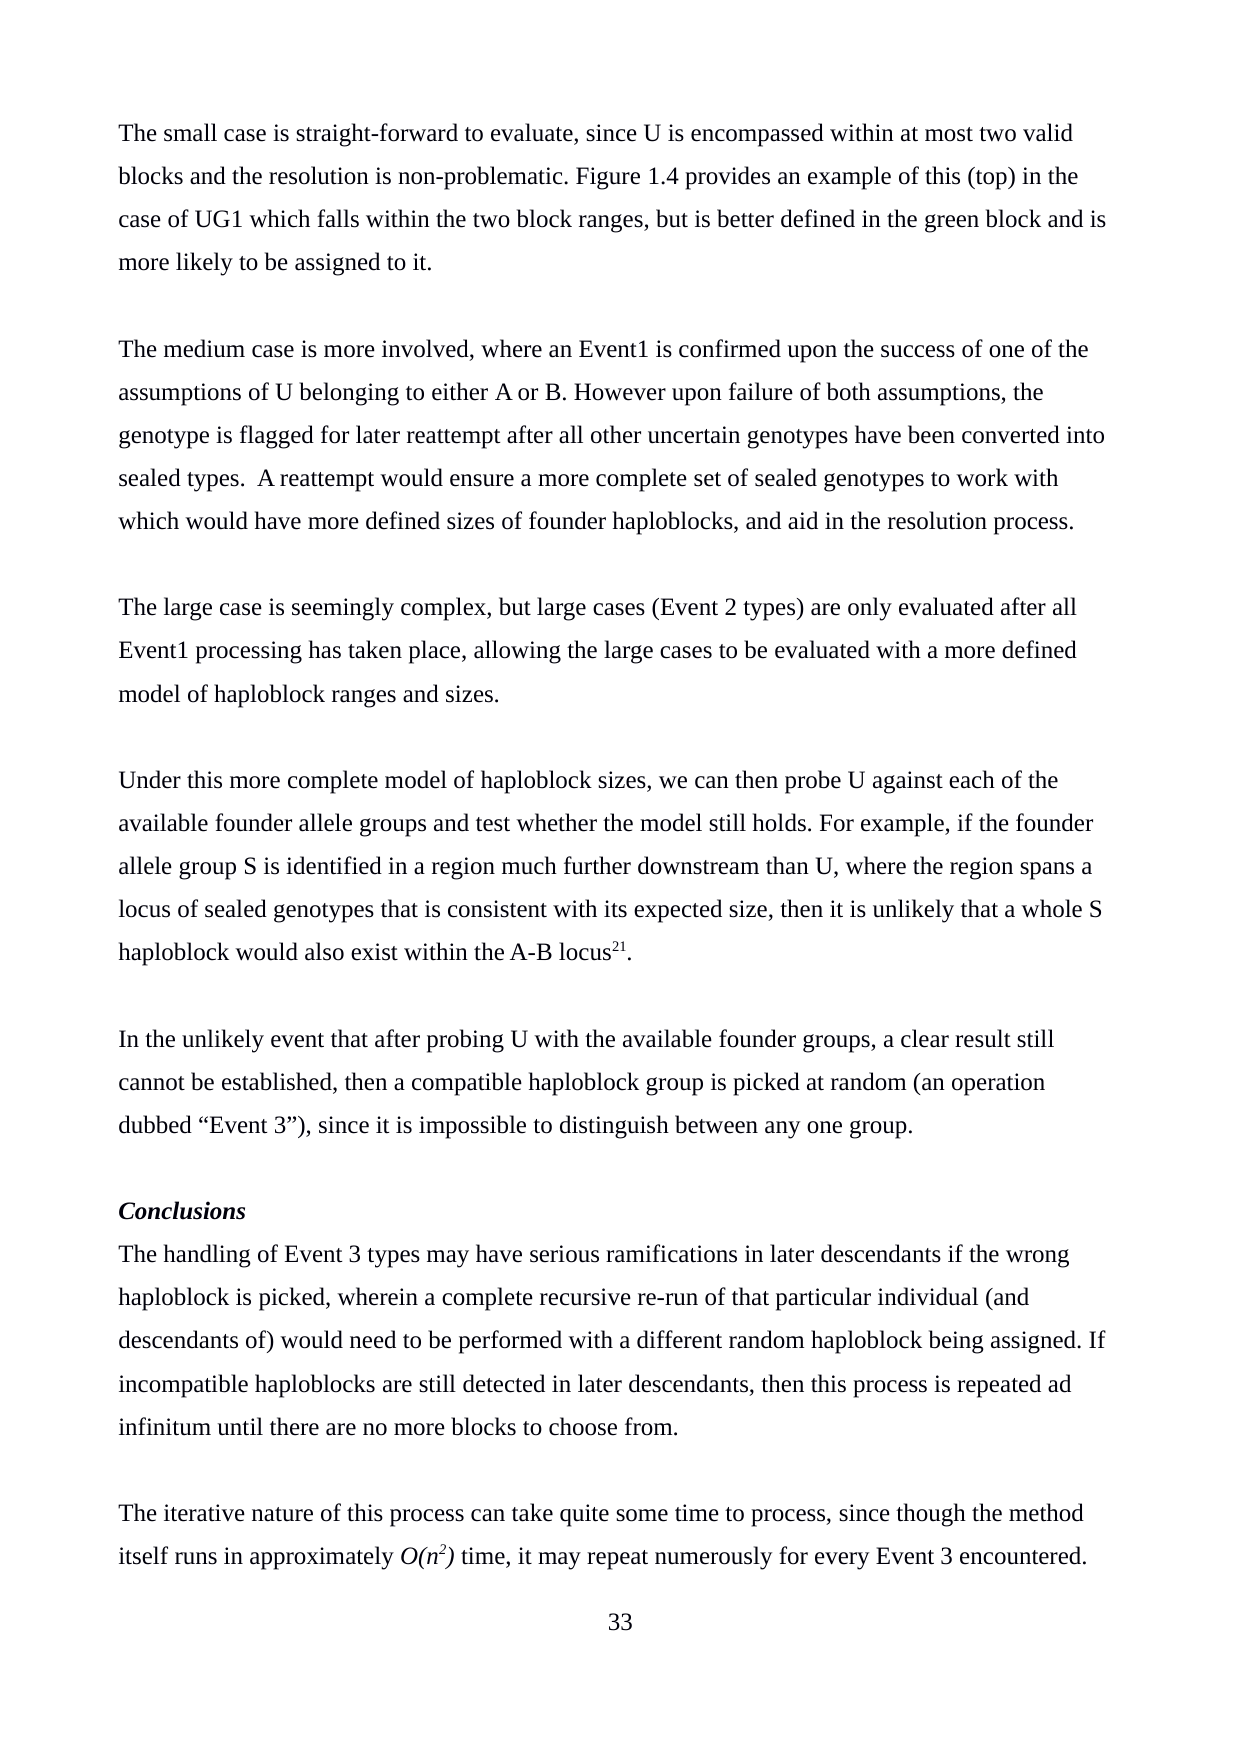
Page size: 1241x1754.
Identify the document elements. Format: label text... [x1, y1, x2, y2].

text The large case is seemingly complex, but large cases (Event 2 types) are only evaluated after all Event1 processing has taken place, allowing the large cases to be evaluated with a more defined model of haploblock ranges and sizes. [118, 592, 1122, 707]
text Under this more complete model of haploblock sizes, we can then probe U against each of the available founder allele groups and test whether the model still holds. For example, if the founder allele group S is identified in a region much further downstream than U, where the region spans a locus of sealed genotypes that is consistent with its expected size, then it is unlikely that a whole S haploblock would also exist within the A-B locus21. [118, 765, 1122, 966]
text The small case is straight-forward to evaluate, since U is encompassed within at most two valid blocks and the resolution is non-problematic. Figure 1.4 provides an example of this (top) in the case of UG1 which falls within the two block ranges, but is better defined in the green block and is more likely to be assigned to it. [118, 118, 1122, 276]
text The iterative nature of this process can take quite some time to process, since though the method itself runs in approximately O(n2) time, it may repeat numerously for every Event 3 encountered. [118, 1498, 1122, 1570]
subtitle Conclusions [118, 1196, 1122, 1225]
text The handling of Event 3 types may have serious ramifications in later descendants if the wrong haploblock is picked, wherein a complete recursive re-run of that particular individual (and descendants of) would need to be performed with a different random haploblock being assigned. If incompatible haploblocks are still detected in later descendants, then this process is repeated ad infinitum until there are no more blocks to choose from. [118, 1239, 1122, 1441]
text The medium case is more involved, where an Event1 is confirmed upon the success of one of the assumptions of U belonging to either A or B. However upon failure of both assumptions, the genotype is flagged for later reattempt after all other uncertain genotypes have been converted into sealed types. A reattempt would ensure a more complete set of sealed genotypes to work with which would have more defined sizes of founder haploblocks, and aid in the resolution process. [118, 334, 1122, 535]
text In the unlikely event that after probing U with the available founder groups, a clear result still cannot be established, then a compatible haploblock group is picked at random (an operation dubbed “Event 3”), since it is impossible to distinguish between any one group. [118, 1024, 1122, 1139]
